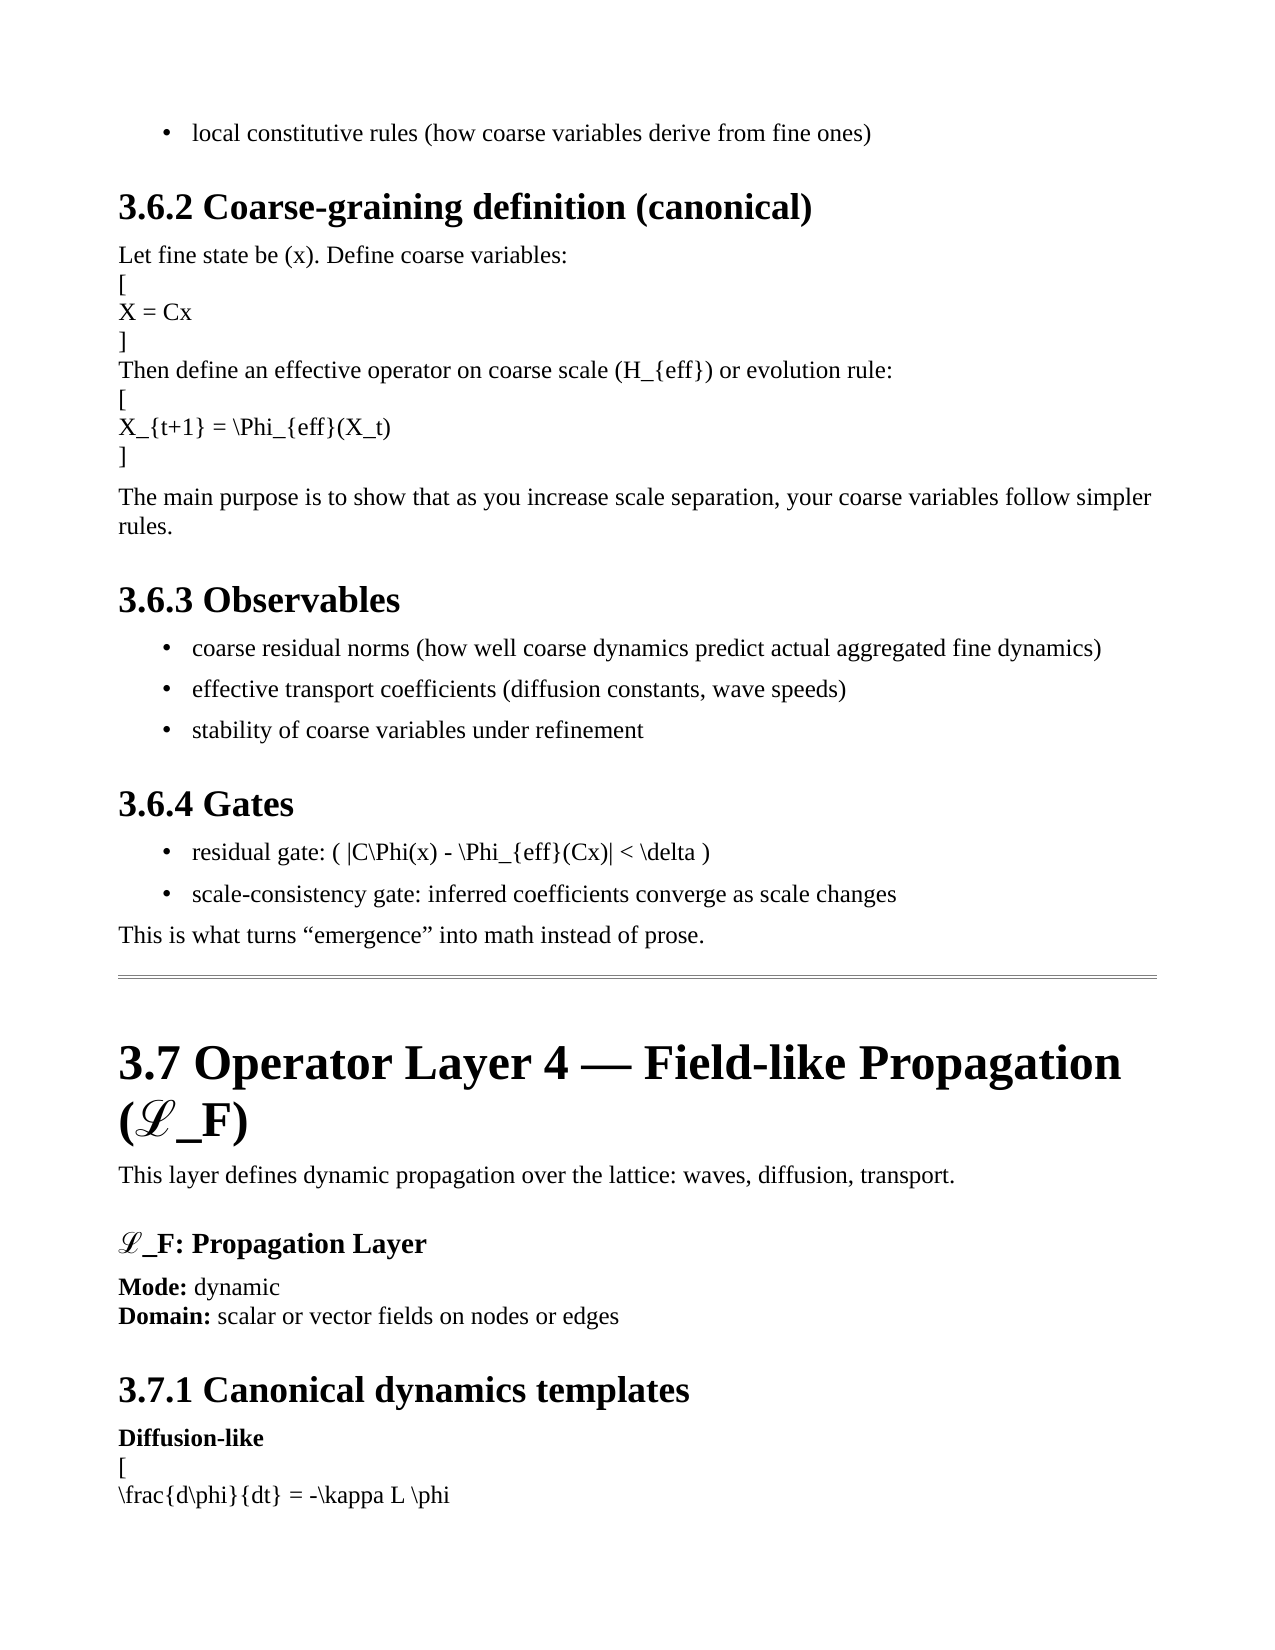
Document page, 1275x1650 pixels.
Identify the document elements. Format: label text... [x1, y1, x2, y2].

text Mode: dynamic Domain: scalar or vector fields on nodes or edges [118, 1272, 1157, 1330]
subtitle 3.6.3 Observables [118, 577, 1157, 621]
subtitle 3.7 Operator Layer 4 — Field-like Propagation (ℒ_F) [118, 1032, 1157, 1147]
subtitle 3.6.2 Coarse-graining definition (canonical) [118, 184, 1157, 227]
subtitle 3.6.4 Gates [118, 782, 1157, 825]
list local constitutive rules (how coarse variables derive from fine ones) [162, 118, 1157, 147]
list residual gate: ( |C\Phi(x) - \Phi_{eff}(Cx)| < \delta ) [162, 837, 1157, 866]
text Diffusion-like [ \frac{d\phi}{dt} = -\kappa L \phi [118, 1423, 1157, 1509]
text The main purpose is to show that as you increase scale separation, your coarse variables follow simpler rules. [118, 482, 1157, 540]
subtitle ℒ_F: Propagation Layer [118, 1226, 1157, 1260]
subtitle 3.7.1 Canonical dynamics templates [118, 1367, 1157, 1410]
list stability of coarse variables under refinement [162, 716, 1157, 744]
text This layer defines dynamic propagation over the lattice: waves, diffusion, transport. [118, 1160, 1157, 1189]
text This is what turns “emergence” into math instead of prose. [118, 920, 1157, 949]
text Let fine state be (x). Define coarse variables: [ X = Cx ] Then define an effective operator on coarse scale (H_{eff}) or evolution rule: [ X_{t+1} = \Phi_{eff}(X_t) ] [118, 240, 1157, 470]
list coarse residual norms (how well coarse dynamics predict actual aggregated fine dynamics) [162, 633, 1157, 662]
list effective transport coefficients (diffusion constants, wave speeds) [162, 674, 1157, 703]
list scale-consistency gate: inferred coefficients converge as scale changes [162, 879, 1157, 907]
